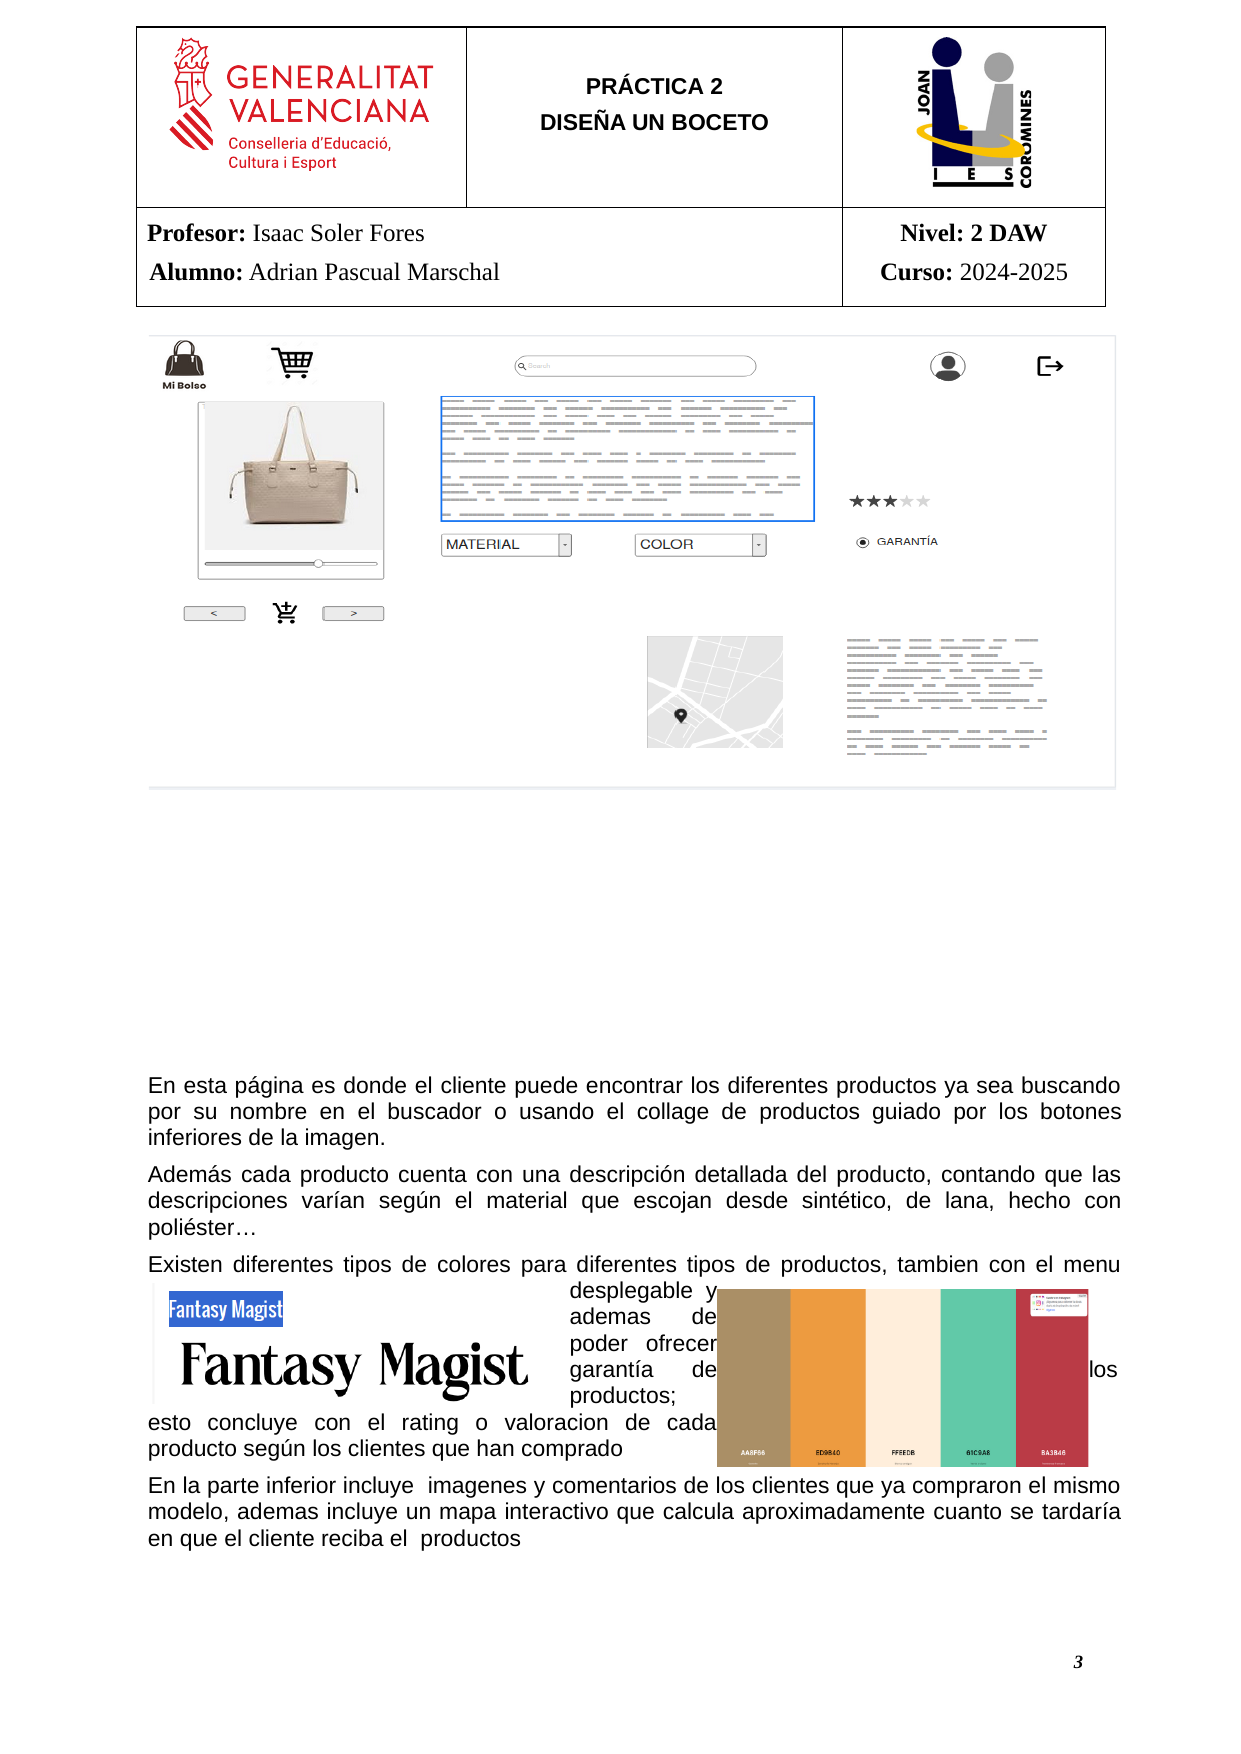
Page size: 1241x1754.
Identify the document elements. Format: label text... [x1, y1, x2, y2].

picture [916, 37, 1032, 188]
text Además cada producto cuenta con una descripción detallada del producto, contando que las descripciones varían según el material que escojan desde sintético, de lana, hecho con poliéster… [148, 1161, 1122, 1240]
picture [717, 1289, 1089, 1467]
text Existen diferentes tipos de colores para diferentes tipos de productos, tambien con el menu desplegable y ademas de poder ofrecer garantía de los productos; esto concluye con el rating o valoracion de cada producto según los clientes que han comprado [148, 1251, 1122, 1461]
picture [169, 37, 434, 171]
text En la parte inferior incluye imagenes y comentarios de los clientes que ya compraron el mismo modelo, ademas incluye un mapa interactivo que calcula aproximadamente cuanto se tardaría en que el cliente reciba el productos [148, 1472, 1122, 1551]
picture [152, 1283, 570, 1404]
picture [148, 335, 1117, 790]
text En esta página es donde el cliente puede encontrar los diferentes productos ya sea buscando por su nombre en el buscador o usando el collage de productos guiado por los botones inferiores de la imagen. [148, 1072, 1122, 1151]
